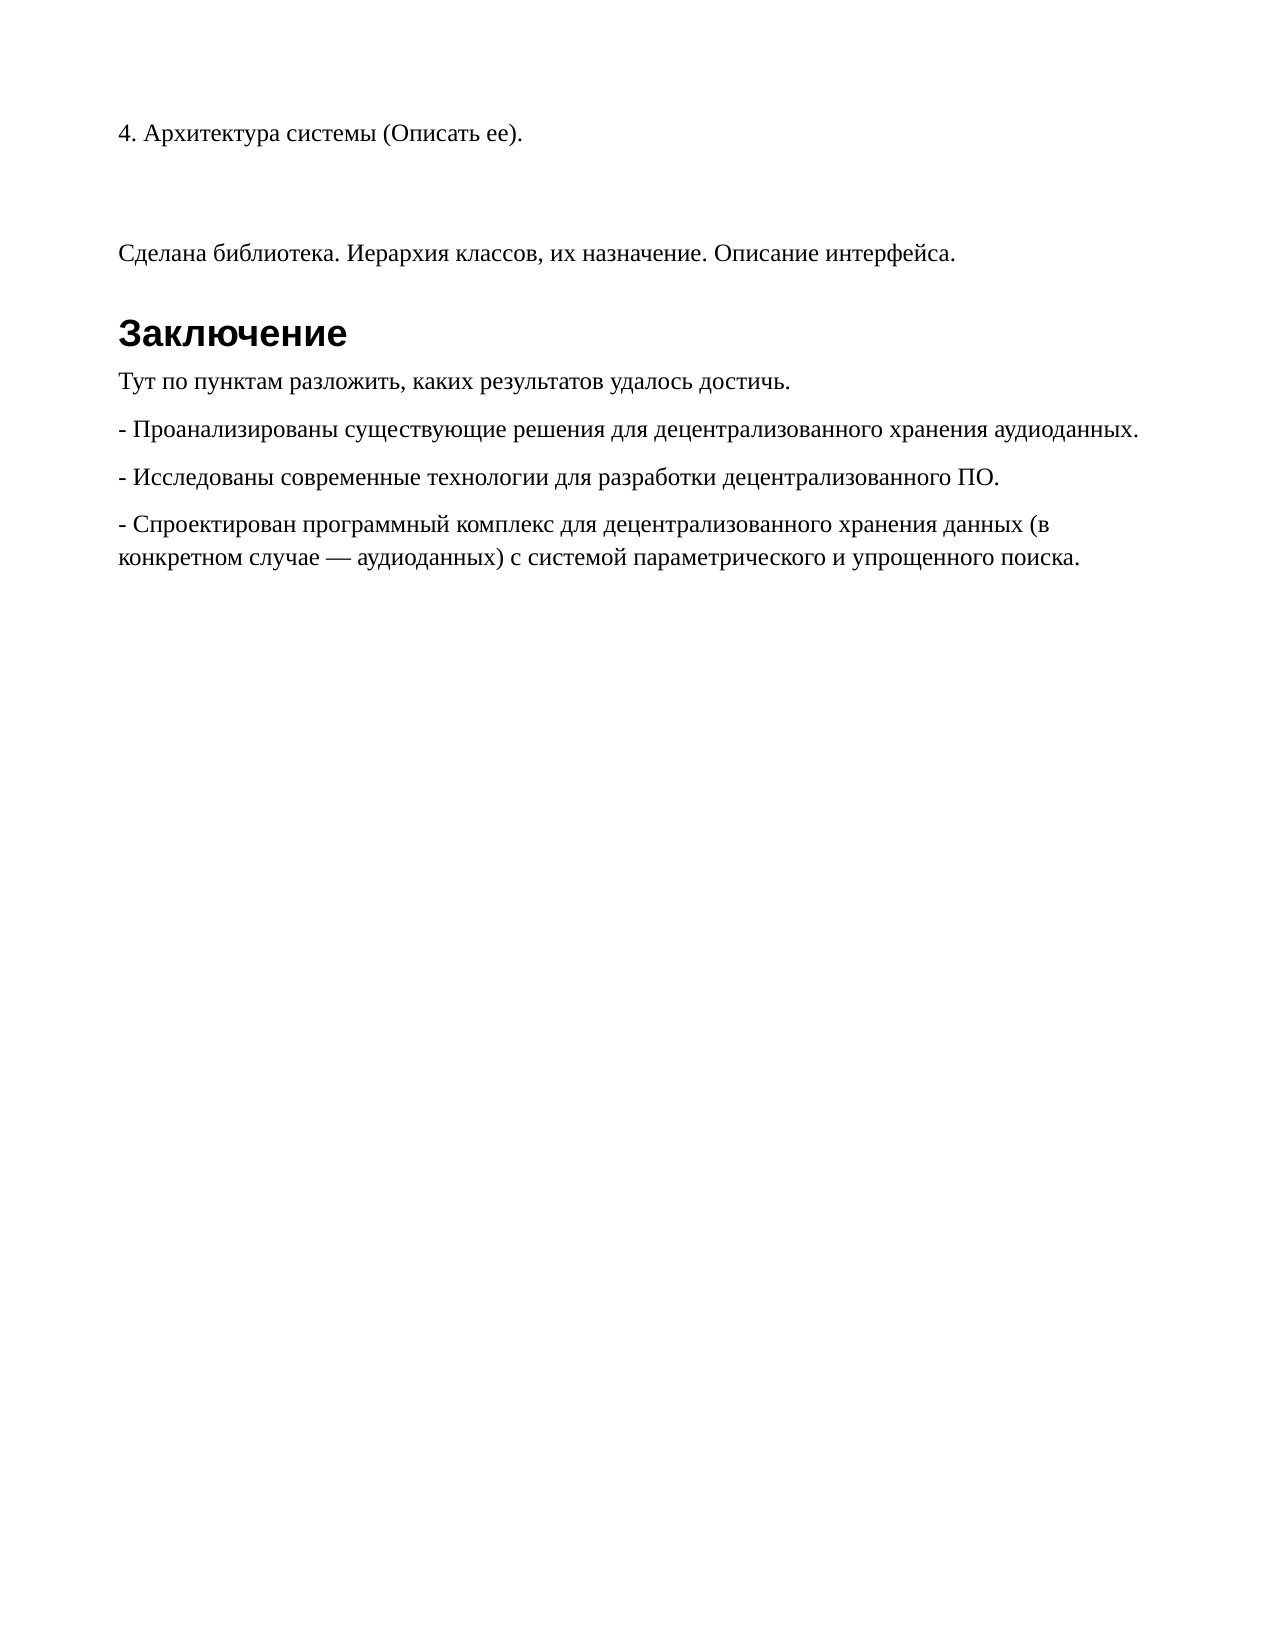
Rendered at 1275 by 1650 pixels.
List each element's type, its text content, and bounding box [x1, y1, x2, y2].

subtitle - Исследованы современные технологии для разработки децентрализованного ПО. [118, 462, 1157, 490]
subtitle Сделана библиотека. Иерархия классов, их назначение. Описание интерфейса. [118, 238, 1157, 266]
subtitle Заключение [118, 310, 1157, 354]
subtitle Тут по пунктам разложить, каких результатов удалось достичь. [118, 366, 1157, 395]
subtitle 4. Архитектура системы (Описать ее). [118, 118, 1157, 147]
subtitle - Проанализированы существующие решения для децентрализованного хранения аудиоданных. [118, 414, 1157, 443]
subtitle - Спроектирован программный комплекс для децентрализованного хранения данных (в конкретном случае — аудиоданных) с системой параметрического и упрощенного поиска. [118, 509, 1157, 571]
